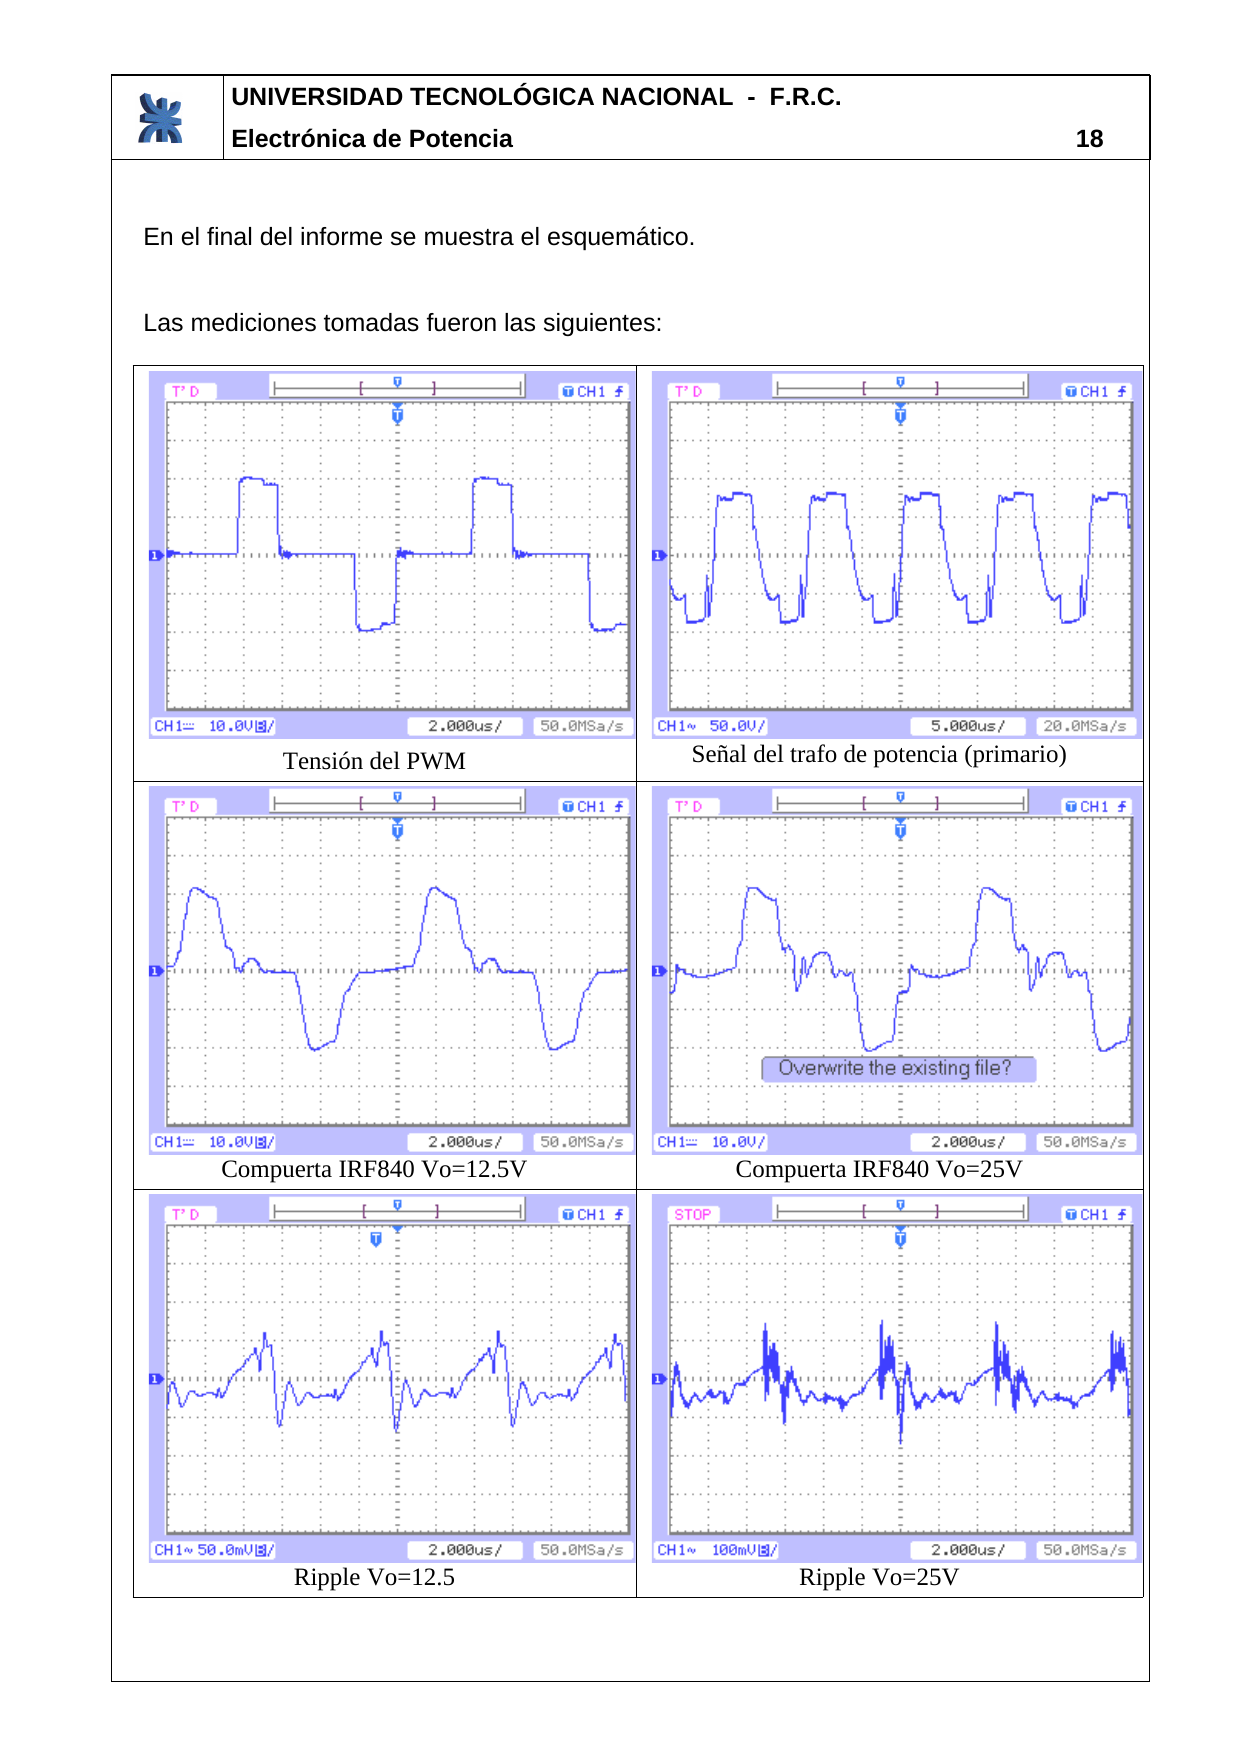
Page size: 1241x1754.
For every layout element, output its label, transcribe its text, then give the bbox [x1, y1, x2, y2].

table_cell Ripple Vo=12.5 [134, 1190, 636, 1597]
table_cell Compuerta IRF840 Vo=25V [637, 782, 1143, 1189]
text Las mediciones tomadas fueron las siguientes: [143, 308, 1112, 337]
picture [651, 786, 1143, 1155]
picture [148, 371, 636, 739]
picture [651, 371, 1143, 739]
picture [651, 1194, 1143, 1563]
table_header Tensión del PWM [134, 366, 636, 781]
text En el final del informe se muestra el esquemático. [143, 222, 1112, 250]
picture [148, 1194, 636, 1563]
picture [148, 786, 636, 1155]
table_header Señal del trafo de potencia (primario) [637, 366, 1143, 781]
table_cell Ripple Vo=25V [637, 1190, 1143, 1597]
table_cell Compuerta IRF840 Vo=12.5V [134, 782, 636, 1189]
picture [135, 92, 183, 144]
